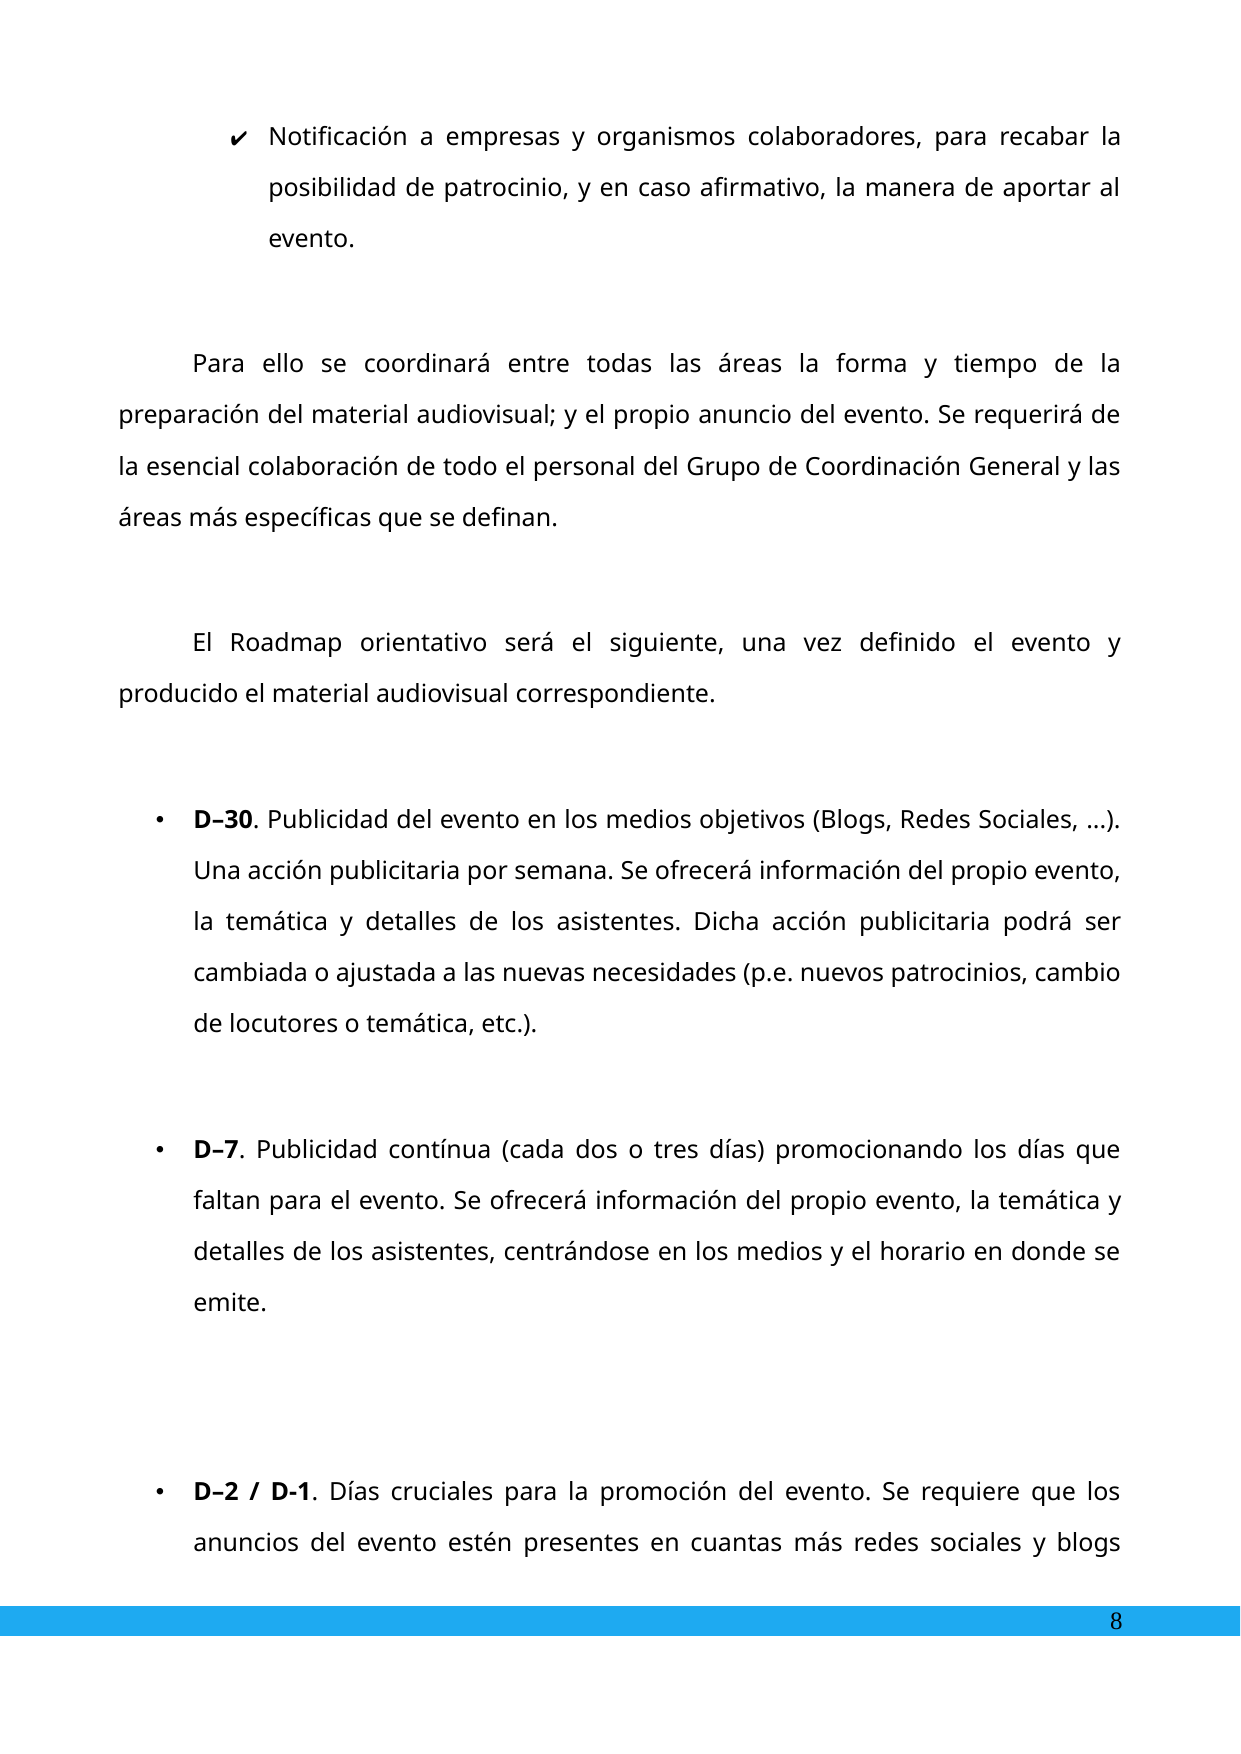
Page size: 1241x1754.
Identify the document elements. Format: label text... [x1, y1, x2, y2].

list D–2 / D-1. Días cruciales para la promoción del evento. Se requiere que los anuncios del evento estén presentes en cuantas más redes sociales y blogs [156, 1474, 1122, 1559]
picture [0, 1606, 1241, 1636]
list D–7. Publicidad contínua (cada dos o tres días) promocionando los días que faltan para el evento. Se ofrecerá información del propio evento, la temática y detalles de los asistentes, centrándose en los medios y el horario en donde se emite. [156, 1132, 1122, 1319]
list Notificación a empresas y organismos colaboradores, para recabar la posibilidad de patrocinio, y en caso afirmativo, la manera de aportar al evento. [231, 118, 1122, 254]
text El Roadmap orientativo será el siguiente, una vez definido el evento y producido el material audiovisual correspondiente. [118, 625, 1122, 710]
text Para ello se coordinará entre todas las áreas la forma y tiempo de la preparación del material audiovisual; y el propio anuncio del evento. Se requerirá de la esencial colaboración de todo el personal del Grupo de Coordinación General y las áreas más específicas que se definan. [118, 346, 1122, 533]
list D–30. Publicidad del evento en los medios objetivos (Blogs, Redes Sociales, ...). Una acción publicitaria por semana. Se ofrecerá información del propio evento, la temática y detalles de los asistentes. Dicha acción publicitaria podrá ser cambiada o ajustada a las nuevas necesidades (p.e. nuevos patrocinios, cambio de locutores o temática, etc.). [156, 802, 1122, 1040]
